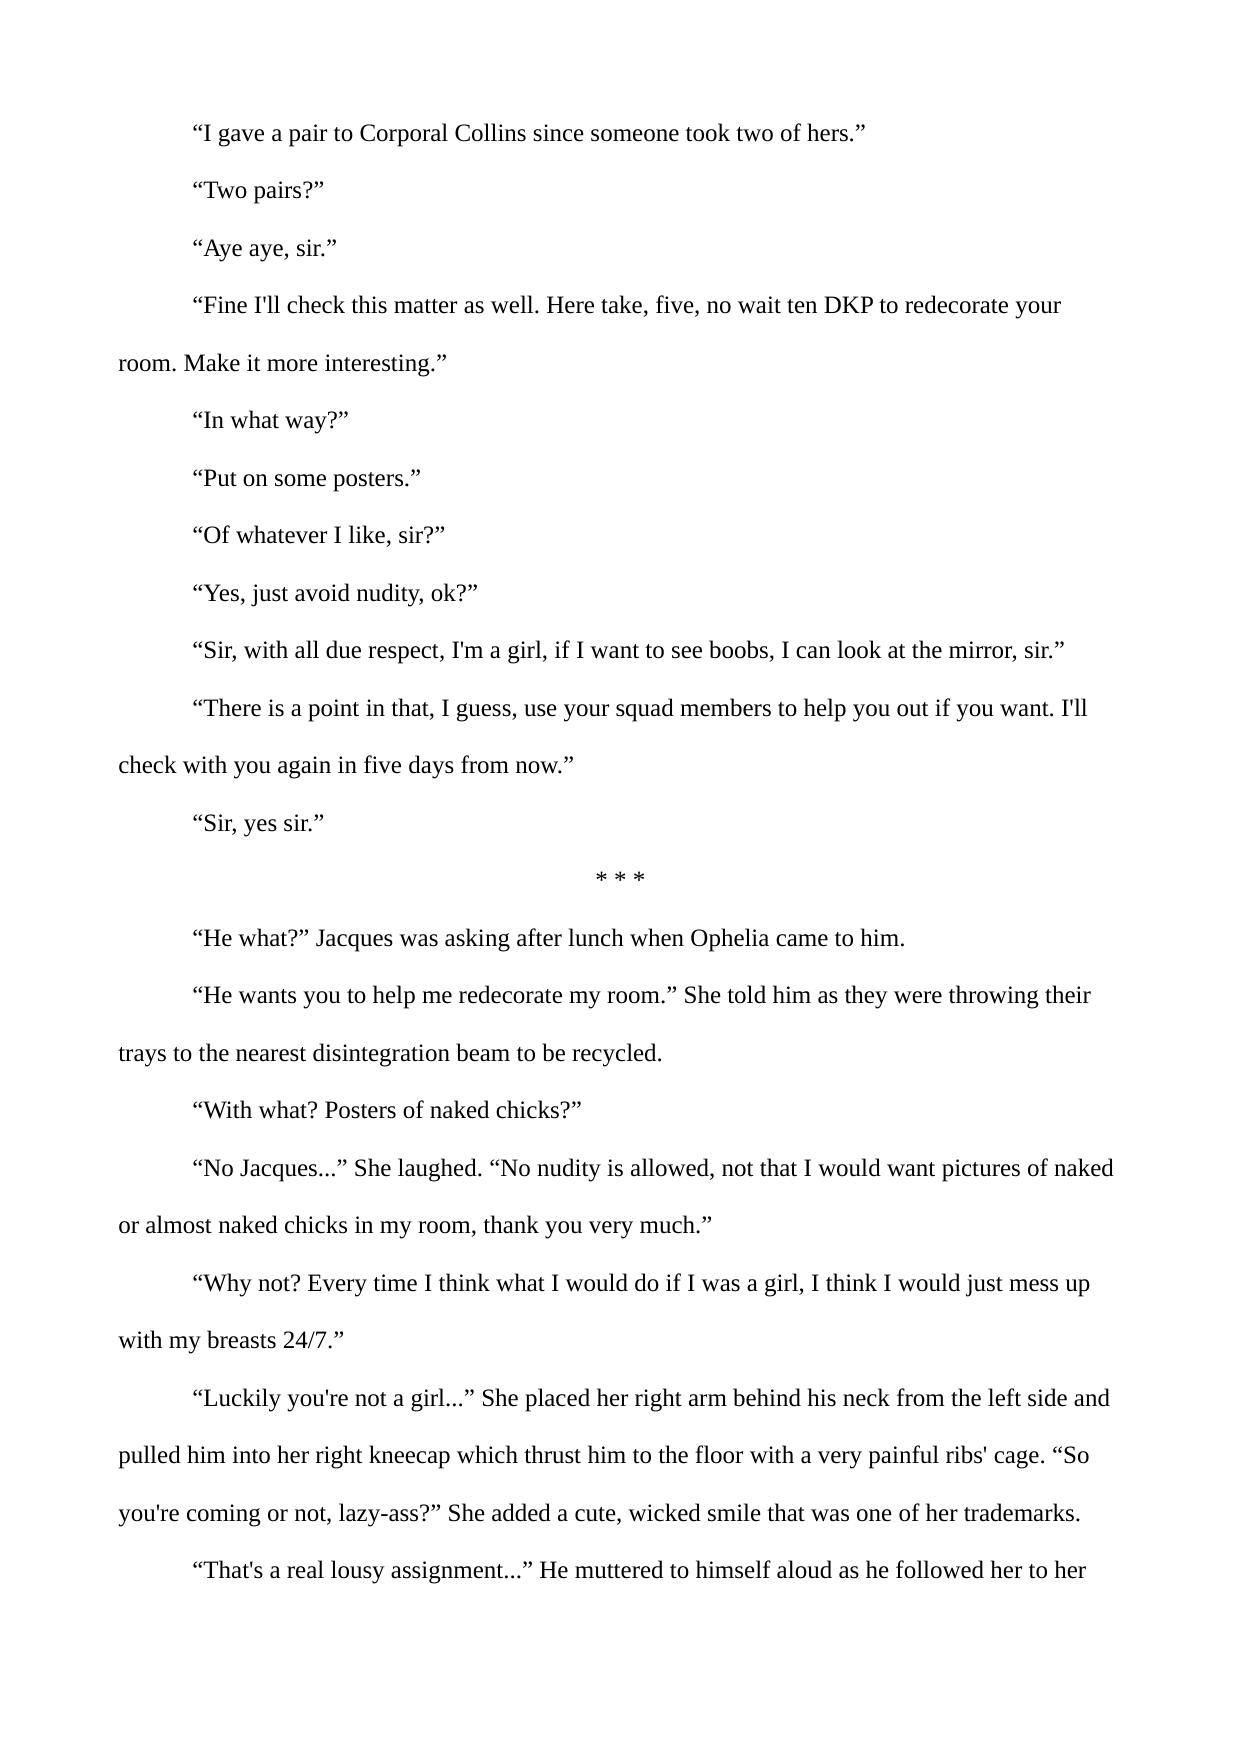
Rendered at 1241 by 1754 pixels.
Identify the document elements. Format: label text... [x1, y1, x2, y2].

text “I gave a pair to Corporal Collins since someone took two of hers.” [118, 118, 1122, 147]
text “In what way?” [118, 406, 1122, 434]
text “That's a real lousy assignment...” He muttered to himself aloud as he followed her to her [118, 1556, 1122, 1584]
text * * * [118, 866, 1122, 894]
text “He wants you to help me redecorate my room.” She told him as they were throwing their trays to the nearest disintegration beam to be recycled. [118, 981, 1122, 1067]
text “With what? Posters of naked chicks?” [118, 1096, 1122, 1124]
text “Sir, with all due respect, I'm a girl, if I want to see boobs, I can look at the mirror, sir.” [118, 636, 1122, 664]
text “Of whatever I like, sir?” [118, 521, 1122, 549]
text “Put on some posters.” [118, 463, 1122, 492]
text “Fine I'll check this matter as well. Here take, five, no wait ten DKP to redecorate your room. Make it more interesting.” [118, 291, 1122, 377]
text “Aye aye, sir.” [118, 233, 1122, 262]
text “No Jacques...” She laughed. “No nudity is allowed, not that I would want pictures of naked or almost naked chicks in my room, thank you very much.” [118, 1153, 1122, 1239]
text “Sir, yes sir.” [118, 808, 1122, 837]
text “Two pairs?” [118, 176, 1122, 204]
text “Luckily you're not a girl...” She placed her right arm behind his neck from the left side and pulled him into her right kneecap which thrust him to the floor with a very painful ribs' cage. “So you're coming or not, lazy-ass?” She added a cute, wicked smile that was one of her trademarks. [118, 1383, 1122, 1527]
text “Yes, just avoid nudity, ok?” [118, 578, 1122, 607]
text “He what?” Jacques was asking after lunch when Ophelia came to him. [118, 923, 1122, 952]
text “There is a point in that, I guess, use your squad members to help you out if you want. I'll check with you again in five days from now.” [118, 693, 1122, 779]
text “Why not? Every time I think what I would do if I was a girl, I think I would just mess up with my breasts 24/7.” [118, 1268, 1122, 1354]
